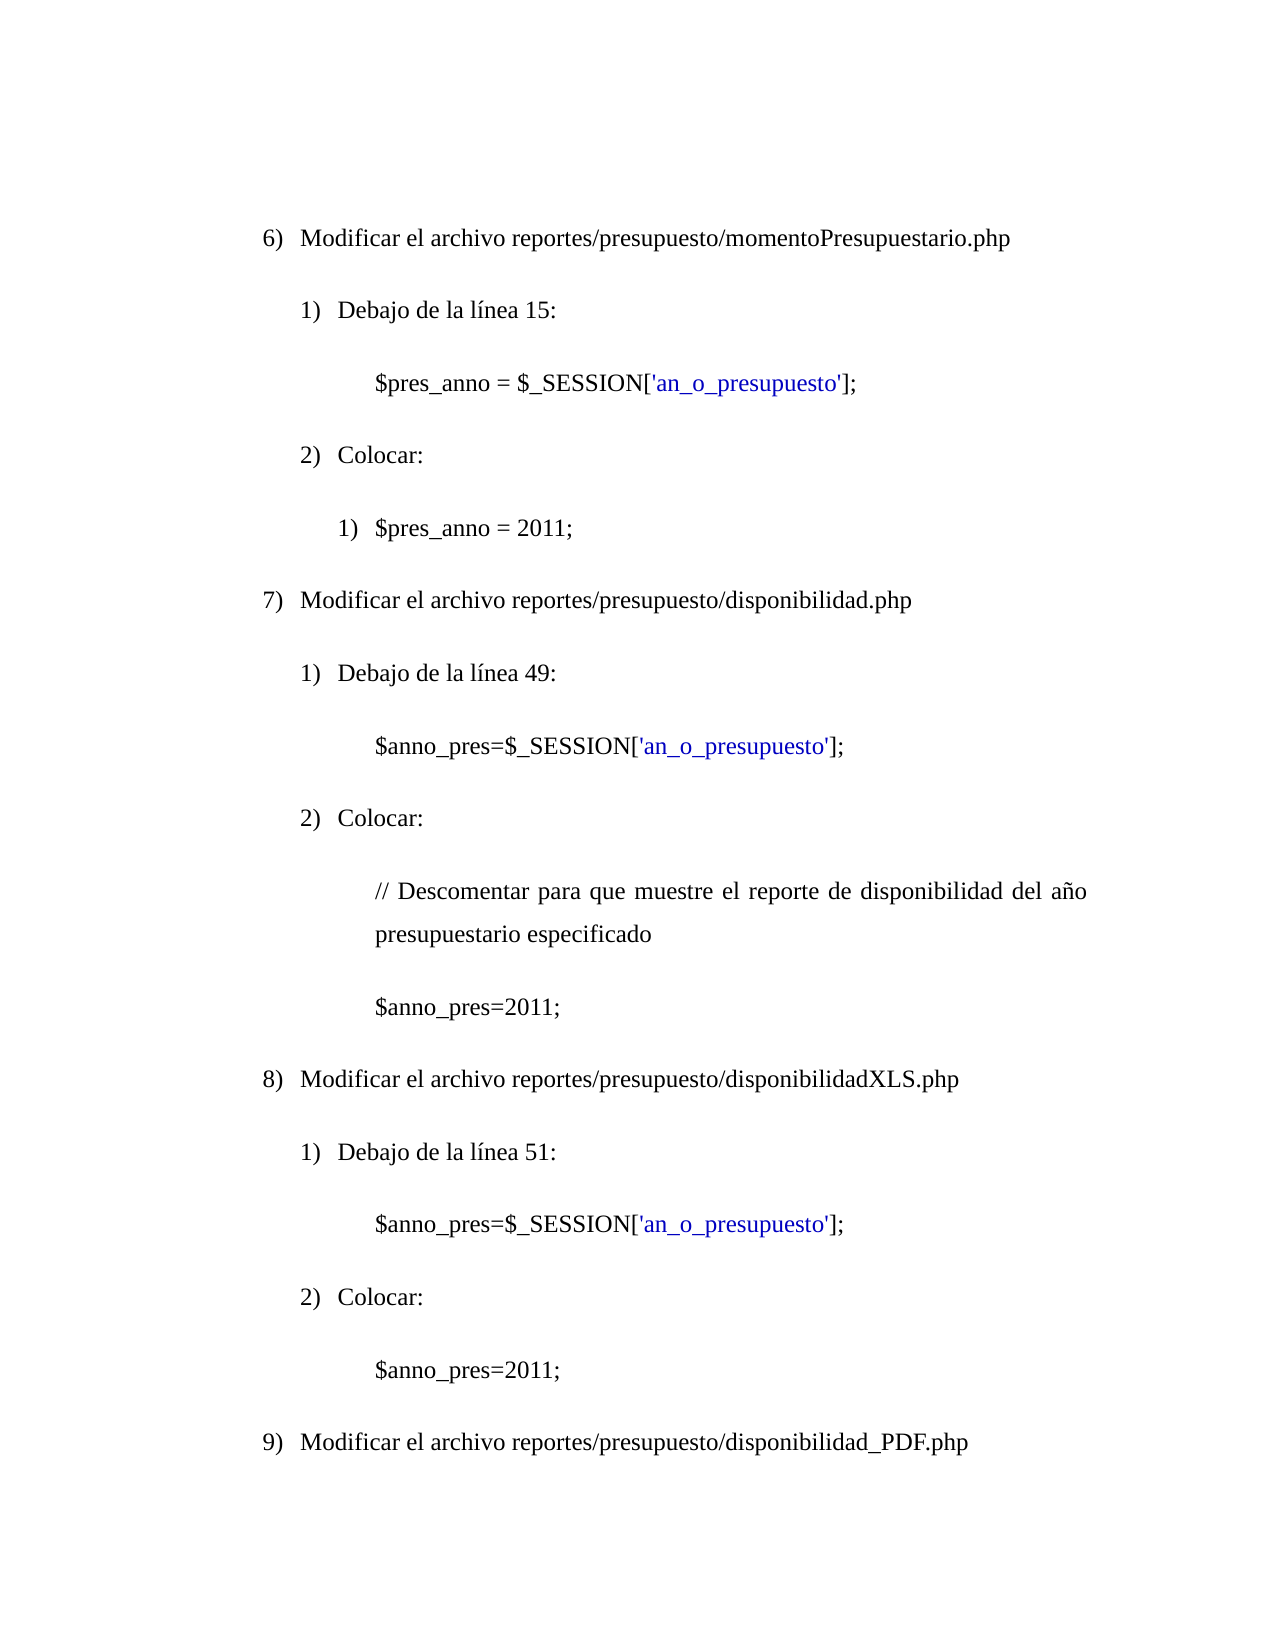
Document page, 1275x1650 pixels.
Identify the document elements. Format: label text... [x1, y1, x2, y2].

list $pres_anno = $_SESSION['an_o_presupuesto']; [337, 368, 1087, 397]
list $anno_pres=$_SESSION['an_o_presupuesto']; [337, 1209, 1087, 1238]
list Modificar el archivo reportes/presupuesto/disponibilidad.php [262, 586, 1087, 614]
list $anno_pres=2011; [337, 992, 1087, 1021]
list Colocar: [300, 1282, 1087, 1311]
list Colocar: [300, 803, 1087, 832]
list // Descomentar para que muestre el reporte de disponibilidad del año presupuestario especificado [337, 876, 1087, 948]
list Modificar el archivo reportes/presupuesto/disponibilidad_PDF.php [262, 1427, 1087, 1456]
list Modificar el archivo reportes/presupuesto/disponibilidadXLS.php [262, 1064, 1087, 1093]
list $anno_pres=$_SESSION['an_o_presupuesto']; [337, 731, 1087, 759]
list $pres_anno = 2011; [337, 513, 1087, 542]
list Modificar el archivo reportes/presupuesto/momentoPresupuestario.php [262, 223, 1087, 251]
list $anno_pres=2011; [337, 1355, 1087, 1383]
list Debajo de la línea 51: [300, 1137, 1087, 1166]
list Debajo de la línea 15: [300, 295, 1087, 324]
list Colocar: [300, 440, 1087, 469]
list Debajo de la línea 49: [300, 658, 1087, 687]
